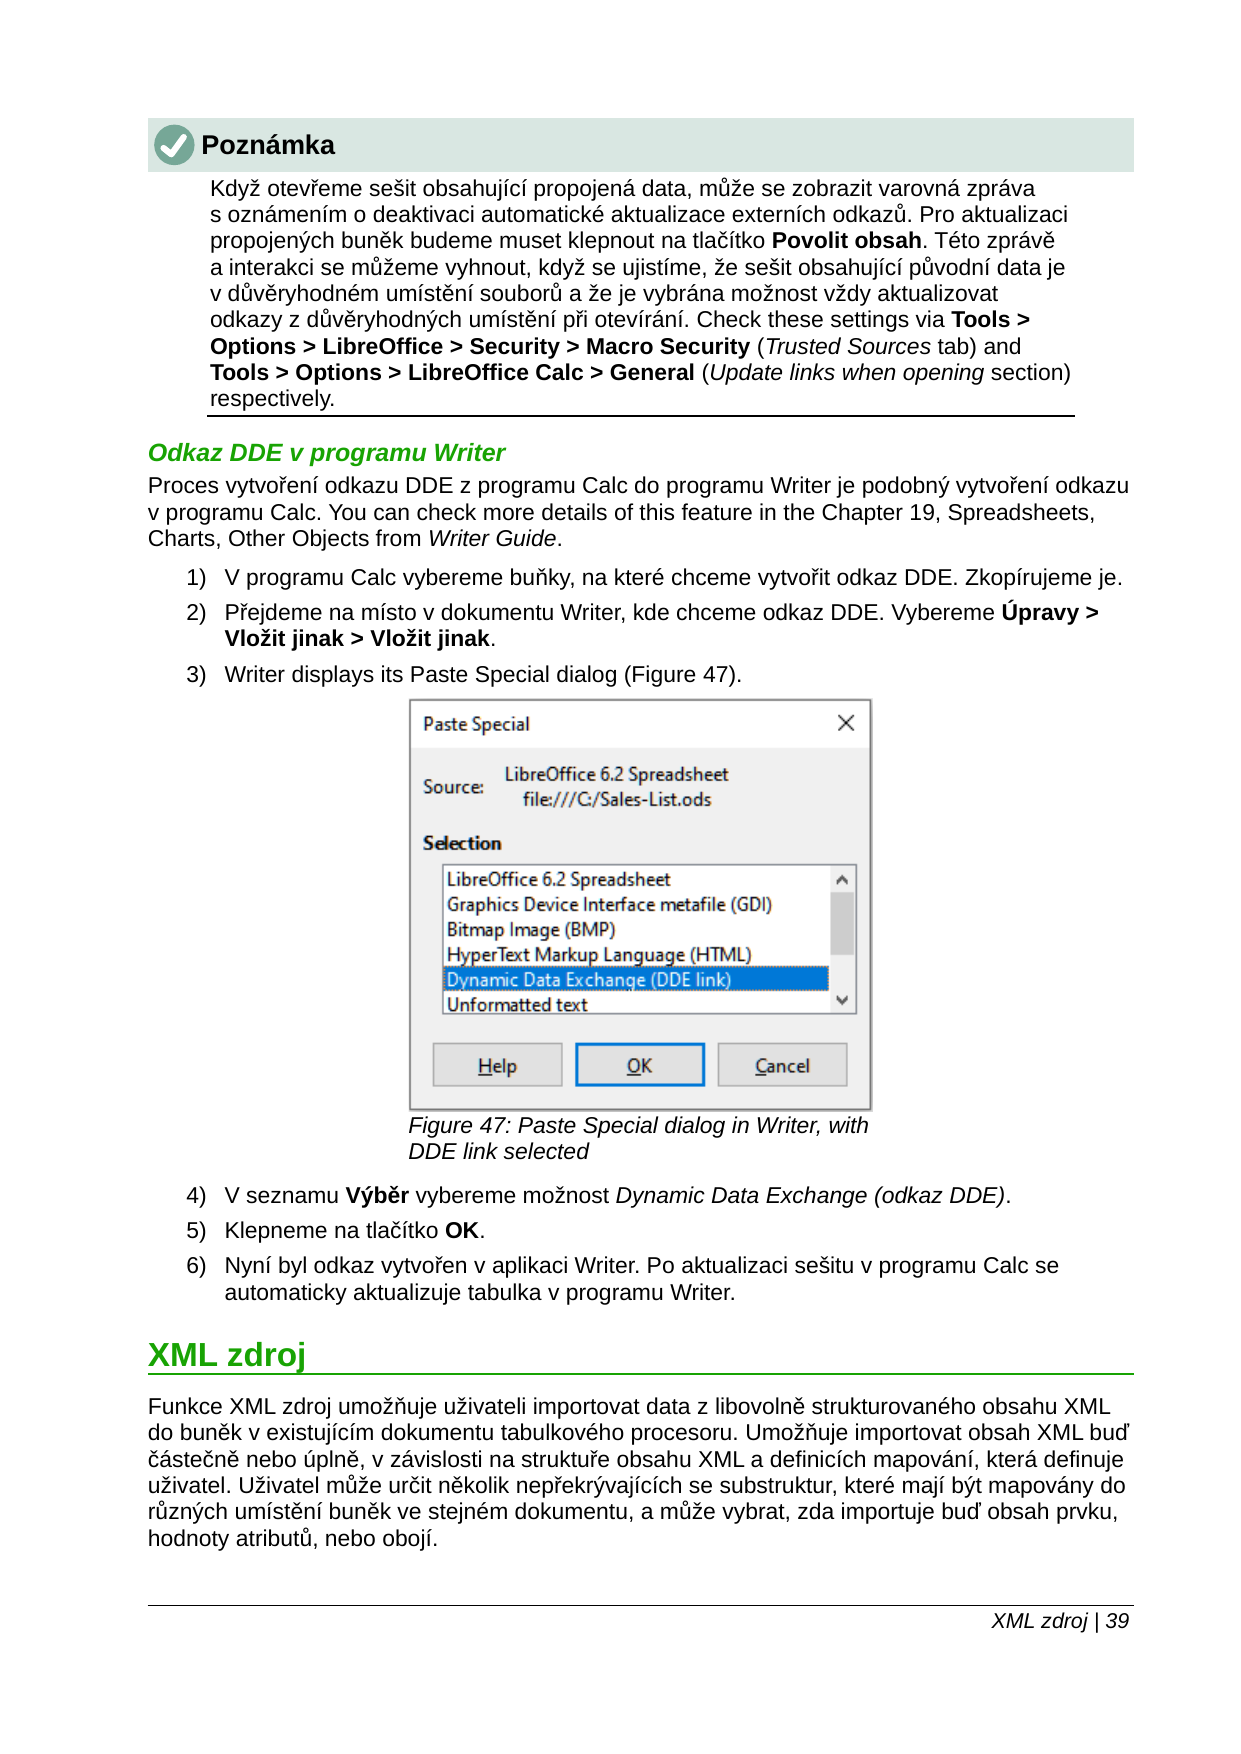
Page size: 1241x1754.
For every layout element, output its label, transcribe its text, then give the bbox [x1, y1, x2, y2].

list Přejdeme na místo v dokumentu Writer, kde chceme odkaz DDE. Vybereme Úpravy > Vložit jinak > Vložit jinak. [207, 599, 1134, 652]
text Figure 47: Paste Special dialog in Writer, with DDE link selected [408, 1112, 873, 1164]
subtitle Poznámka [148, 118, 1134, 172]
list Nyní byl odkaz vytvořen v aplikaci Writer. Po aktualizaci sešitu v programu Calc se automaticky aktualizuje tabulka v programu Writer. [207, 1252, 1134, 1305]
picture [408, 698, 873, 1112]
subtitle Odkaz DDE v programu Writer [148, 437, 1134, 466]
list Writer displays its Paste Special dialog (Figure 47). [207, 661, 1134, 687]
text Funkce XML zdroj umožňuje uživateli importovat data z libovolně strukturovaného obsahu XML do buněk v existujícím dokumentu tabulkového procesoru. Umožňuje importovat obsah XML buď částečně nebo úplně, v závislosti na struktuře obsahu XML a definicích mapování, která definuje uživatel. Uživatel může určit několik nepřekrývajících se substruktur, které mají být mapovány do různých umístění buněk ve stejném dokumentu, a může vybrat, zda importuje buď obsah prvku, hodnoty atributů, nebo obojí. [148, 1393, 1134, 1551]
list Klepneme na tlačítko OK. [207, 1217, 1134, 1244]
list Proces vytvoření odkazu DDE z programu Calc do programu Writer je podobný vytvoření odkazu v programu Calc. You can check more details of this feature in the Chapter 19, Spreadsheets, Charts, Other Objects from Writer Guide. [148, 472, 1134, 551]
subtitle XML zdroj [148, 1335, 1134, 1373]
text Když otevřeme sešit obsahující propojená data, může se zobrazit varovná zpráva s oznámením o deaktivaci automatické aktualizace externích odkazů. Pro aktualizaci propojených buněk budeme muset klepnout na tlačítko Povolit obsah. Této zprávě a interakci se můžeme vyhnout, když se ujistíme, že sešit obsahující původní data je v důvěryhodném umístění souborů a že je vybrána možnost vždy aktualizovat odkazy z důvěryhodných umístění při otevírání. Check these settings via Tools > Options > LibreOffice > Security > Macro Security (Trusted Sources tab) and Tools > Options > LibreOffice Calc > General (Update links when opening section) respectively. [207, 172, 1075, 415]
list V programu Calc vybereme buňky, na které chceme vytvořit odkaz DDE. Zkopírujeme je. [207, 564, 1134, 590]
list V seznamu Výběr vybereme možnost Dynamic Data Exchange (odkaz DDE). [207, 1182, 1134, 1208]
